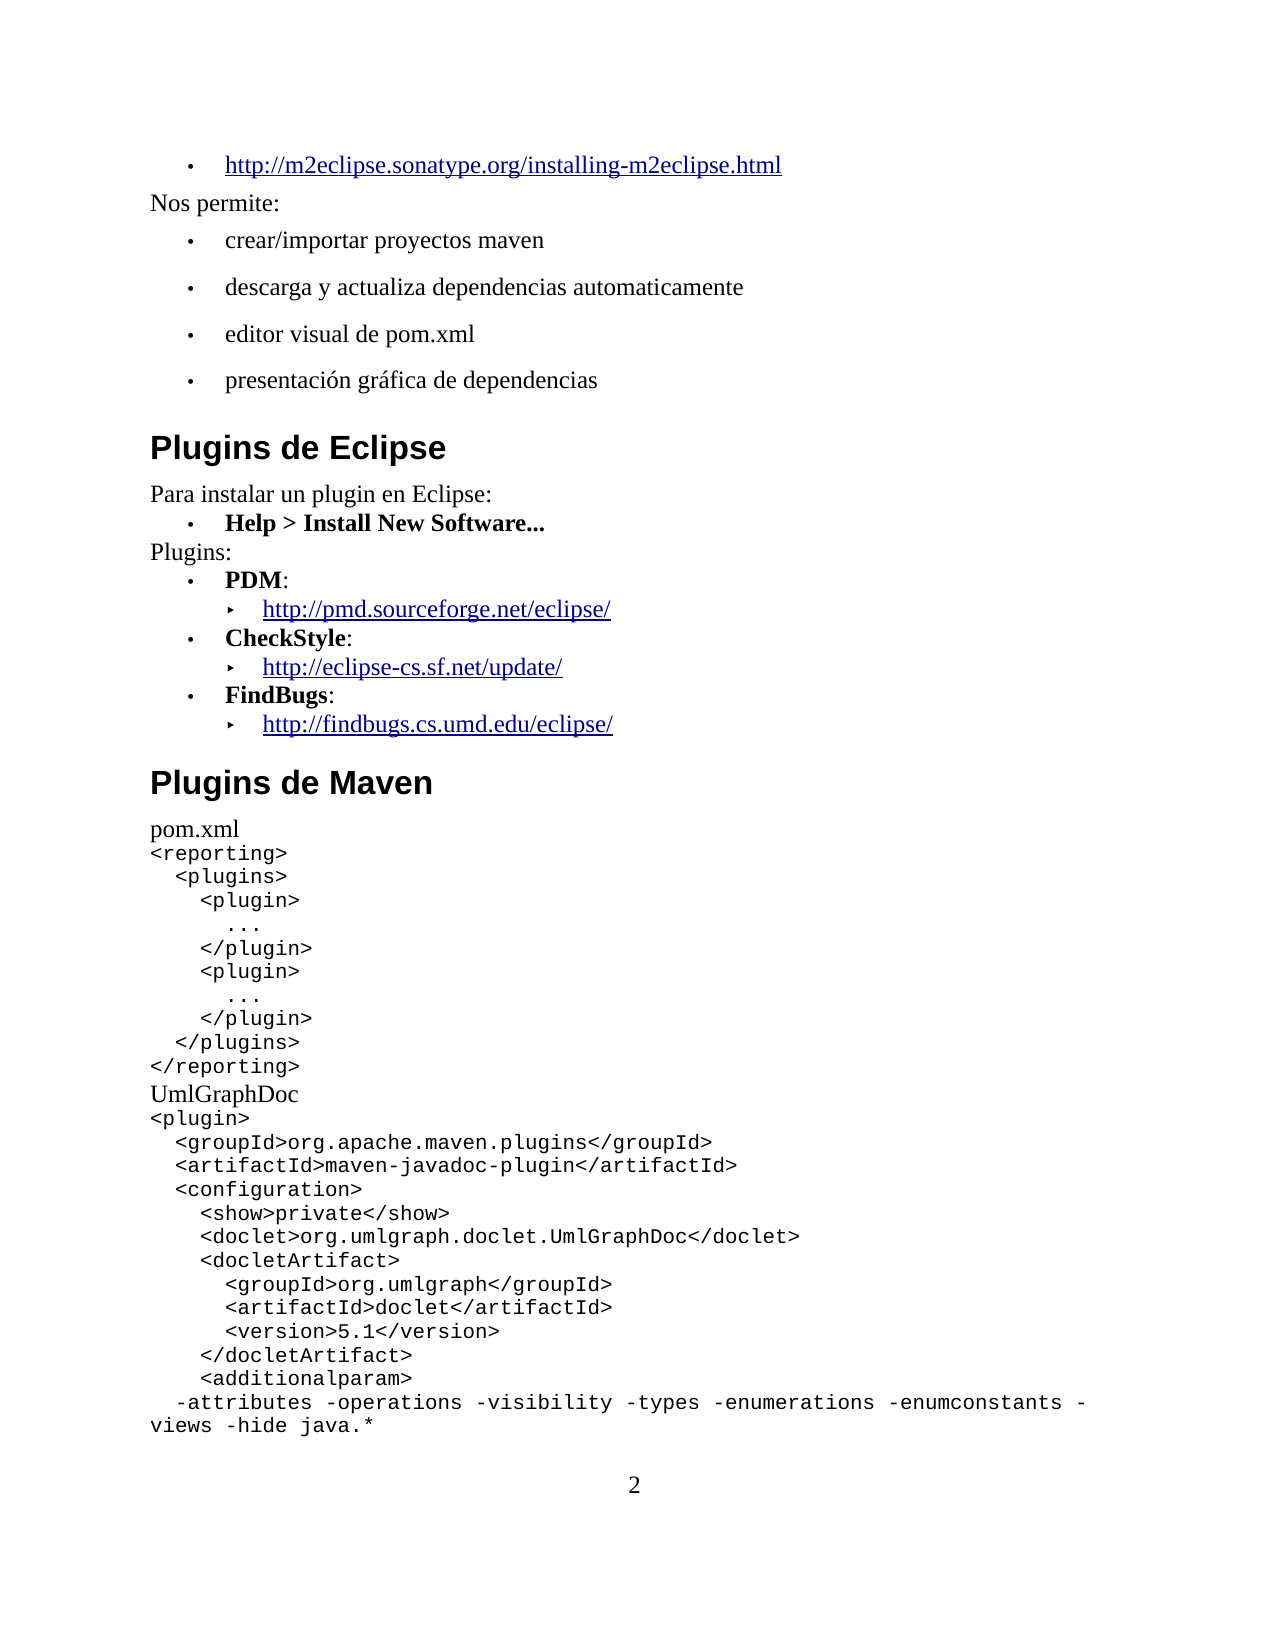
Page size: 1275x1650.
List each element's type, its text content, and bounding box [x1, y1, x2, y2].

text pom.xml [150, 814, 1125, 843]
list http://pmd.sourceforge.net/eclipse/ [225, 594, 1125, 623]
text <additionalparam> [150, 1368, 1125, 1392]
text <plugins> [150, 867, 1125, 890]
text <version>5.1</version> [150, 1321, 1125, 1344]
list http://findbugs.cs.umd.edu/eclipse/ [225, 709, 1125, 738]
text ... [150, 985, 1125, 1008]
text <show>private</show> [150, 1203, 1125, 1226]
text <reporting> [150, 843, 1125, 867]
subtitle Plugins de Maven [150, 763, 1125, 802]
list PDM: [187, 566, 1125, 594]
text <docletArtifact> [150, 1250, 1125, 1274]
text <groupId>org.apache.maven.plugins</groupId> [150, 1132, 1125, 1155]
text <artifactId>doclet</artifactId> [150, 1297, 1125, 1321]
list descarga y actualiza dependencias automaticamente [187, 272, 1125, 301]
list crear/importar proyectos maven [187, 225, 1125, 254]
text </docletArtifact> [150, 1344, 1125, 1368]
text <plugin> [150, 961, 1125, 985]
text Plugins: [150, 537, 1125, 566]
list editor visual de pom.xml [187, 319, 1125, 347]
text </reporting> [150, 1056, 1125, 1079]
text <plugin> [150, 1108, 1125, 1132]
text </plugin> [150, 937, 1125, 961]
text <artifactId>maven-javadoc-plugin</artifactId> [150, 1155, 1125, 1179]
text </plugins> [150, 1032, 1125, 1056]
list FindBugs: [187, 681, 1125, 709]
list Help > Install New Software... [187, 508, 1125, 537]
list presentación gráfica de dependencias [187, 365, 1125, 394]
text <doclet>org.umlgraph.doclet.UmlGraphDoc</doclet> [150, 1226, 1125, 1250]
list http://m2eclipse.sonatype.org/installing-m2eclipse.html [187, 150, 1125, 179]
text <plugin> [150, 890, 1125, 914]
text ... [150, 914, 1125, 937]
subtitle Plugins de Eclipse [150, 428, 1125, 467]
text <configuration> [150, 1179, 1125, 1203]
list CheckStyle: [187, 623, 1125, 652]
text Para instalar un plugin en Eclipse: [150, 479, 1125, 508]
text UmlGraphDoc [150, 1079, 1125, 1108]
text -attributes -operations -visibility -types -enumerations -enumconstants -views -hide java.* [150, 1392, 1125, 1439]
text <groupId>org.umlgraph</groupId> [150, 1274, 1125, 1297]
text </plugin> [150, 1008, 1125, 1032]
text Nos permite: [150, 188, 1125, 216]
list http://eclipse-cs.sf.net/update/ [225, 652, 1125, 681]
